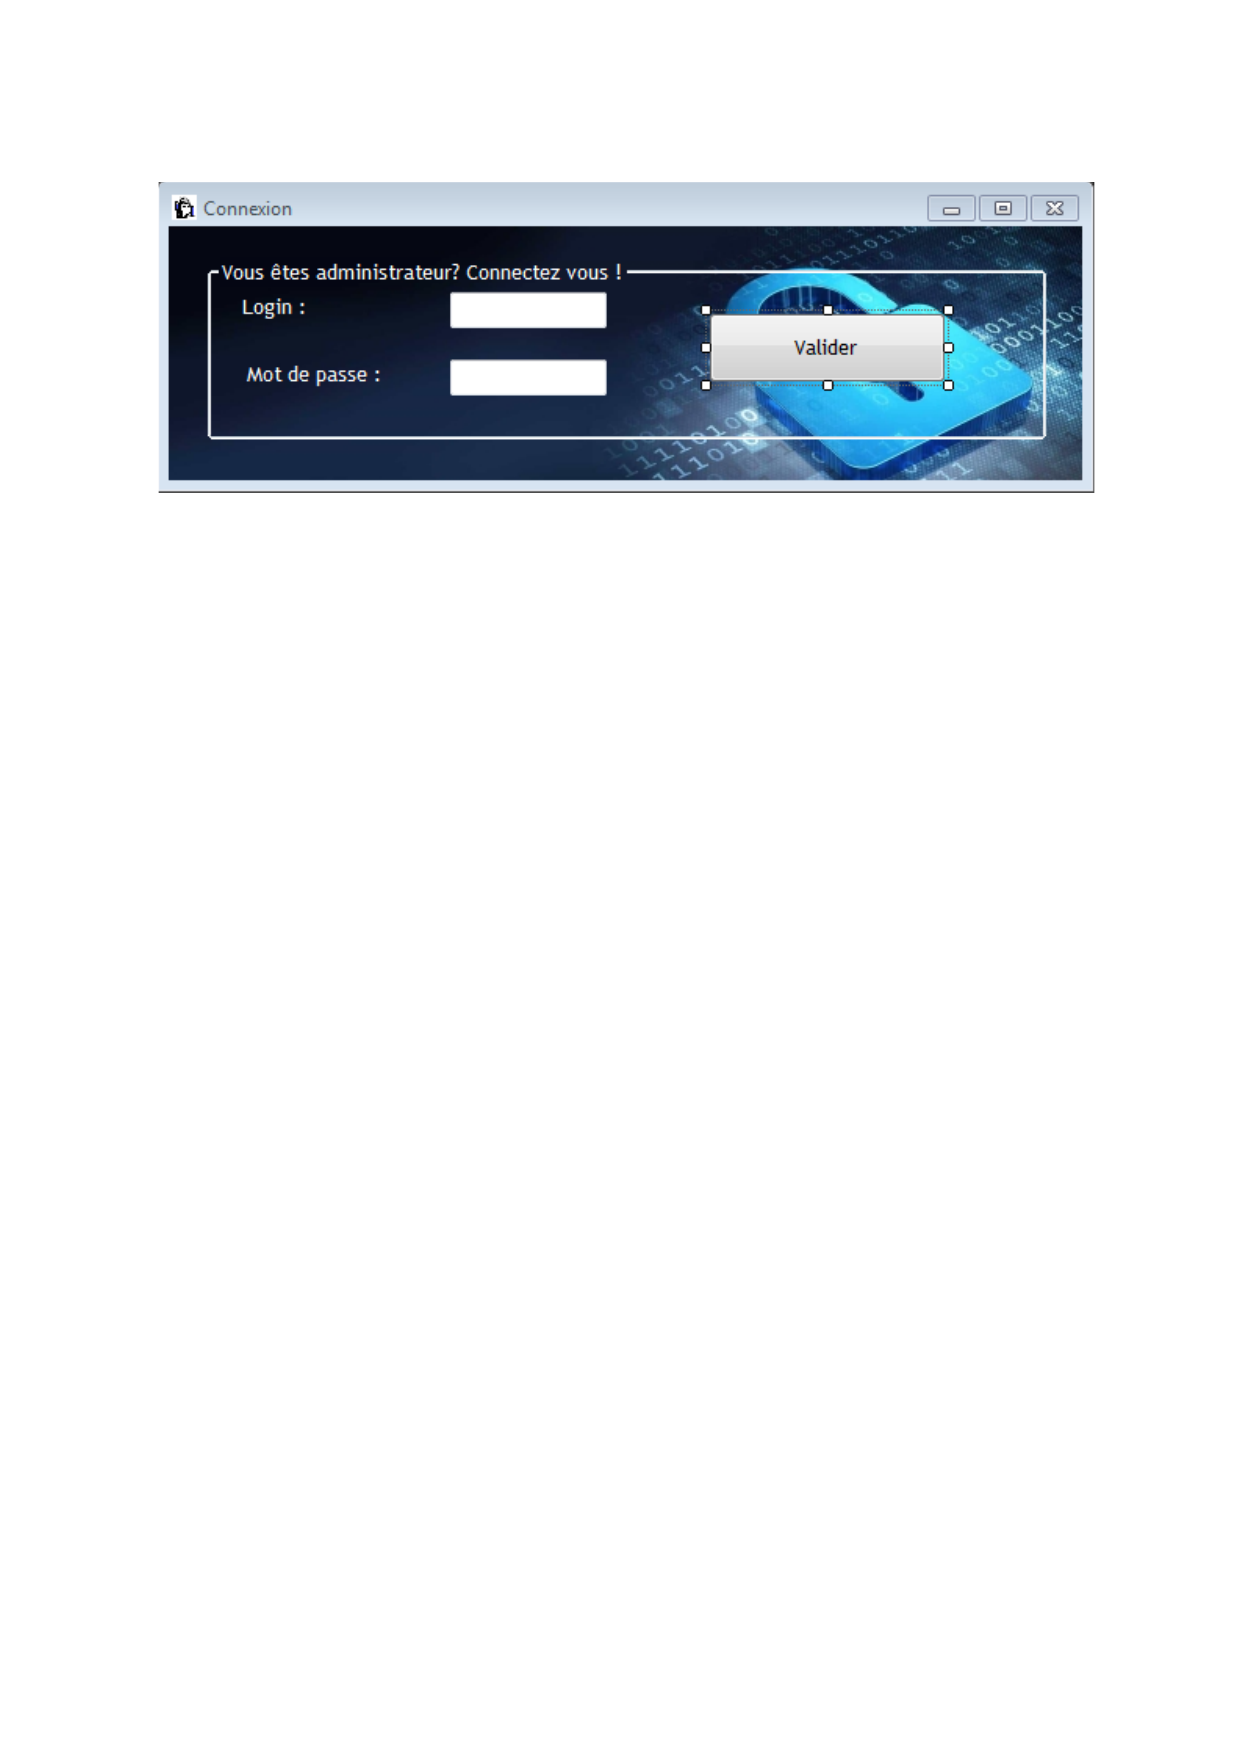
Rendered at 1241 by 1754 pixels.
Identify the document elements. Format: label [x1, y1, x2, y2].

picture [158, 182, 1095, 493]
